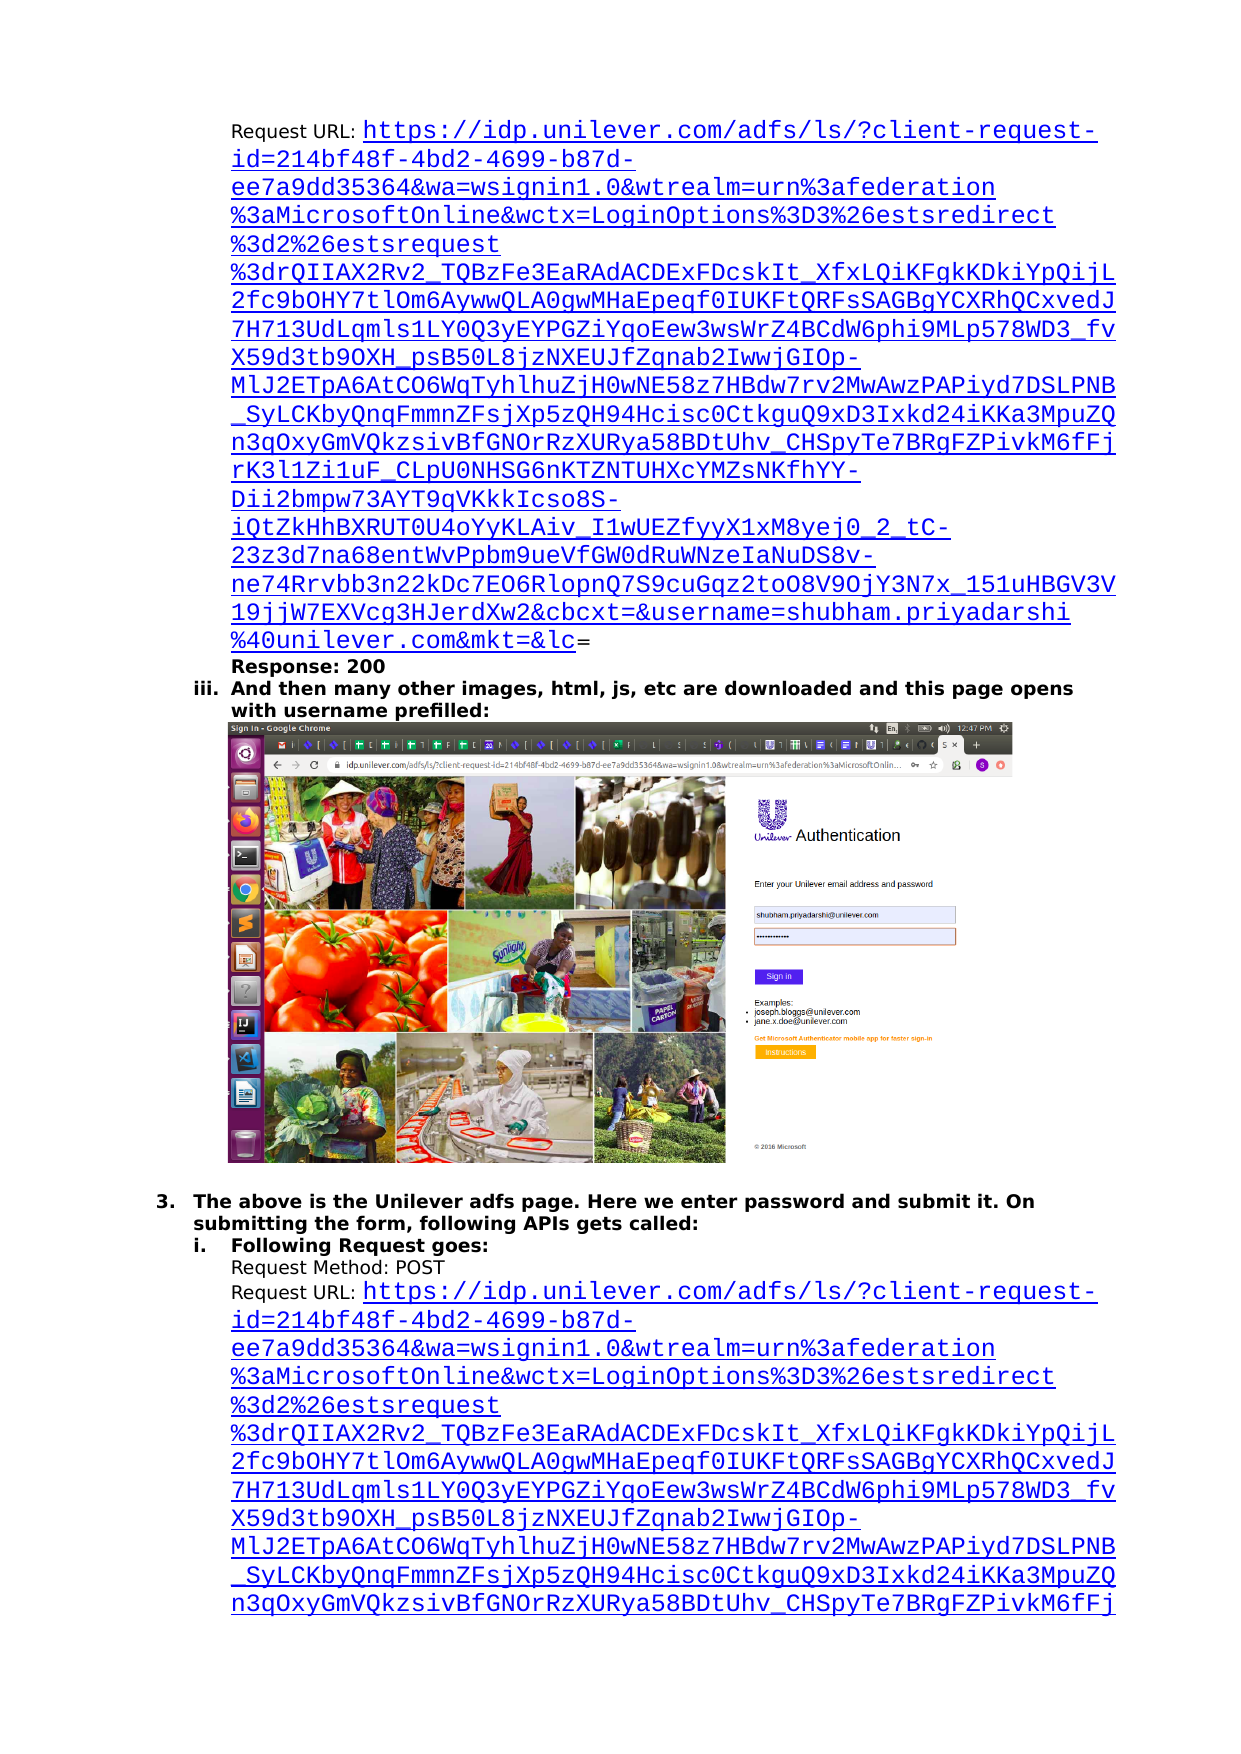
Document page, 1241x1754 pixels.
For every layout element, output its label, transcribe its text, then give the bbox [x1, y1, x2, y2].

list Response: 200 [193, 656, 1122, 678]
list Request URL: https://idp.unilever.com/adfs/ls/?client-request-id=214bf48f-4bd2-4699-b87d-ee7a9dd35364&wa=wsignin1.0&wtrealm=urn%3afederation%3aMicrosoftOnline&wctx=LoginOptions%3D3%26estsredirect%3d2%26estsrequest%3drQIIAX2Rv2_TQBzFe3EaRAdACDExFDcskIt_XfxLQiKFgkKDkiYpQijL2fc9bOHY7tlOm6AywwQLA0gwMHaEpeqf0IUKFtQRFsSAGBgYCXRhQCxvedJ7H713UdLqmls1LY0Q3yEYPGZiYqoEew3wsWrZ4BCdW6phi9MLp578WD3_fvX59d3tb9OXH_psB50L8jzNXEUJfZqnab2IwwjGIOp-MlJ2ETpA6AtCO6WqTyhlhuZjH0wNE58z7HBdw7rv2MwAwzPAPiyd7DSLPNB_SyLCKbyQnqFmmnZFsjXp5zQH94Hcisc0CtkguQ9xD3Ixkd24iKKa3MpuZQn3qOxyGmVQkzsivBfGNOrRzXURya58BDtUhv_CHSpyTe7BRgFZPivkM6fFj [193, 1279, 1122, 1619]
list Request URL: https://idp.unilever.com/adfs/ls/?client-request-id=214bf48f-4bd2-4699-b87d-ee7a9dd35364&wa=wsignin1.0&wtrealm=urn%3afederation%3aMicrosoftOnline&wctx=LoginOptions%3D3%26estsredirect%3d2%26estsrequest%3drQIIAX2Rv2_TQBzFe3EaRAdACDExFDcskIt_XfxLQiKFgkKDkiYpQijL2fc9bOHY7tlOm6AywwQLA0gwMHaEpeqf0IUKFtQRFsSAGBgYCXRhQCxvedJ7H713UdLqmls1LY0Q3yEYPGZiYqoEew3wsWrZ4BCdW6phi9MLp578WD3_fvX59d3tb9OXH_psB50L8jzNXEUJfZqnab2IwwjGIOp-MlJ2ETpA6AtCO6WqTyhlhuZjH0wNE58z7HBdw7rv2MwAwzPAPiyd7DSLPNB_SyLCKbyQnqFmmnZFsjXp5zQH94Hcisc0CtkguQ9xD3Ixkd24iKKa3MpuZQn3qOxyGmVQkzsivBfGNOrRzXURya58BDtUhv_CHSpyTe7BRgFZPivkM6fFjrK3l1Zi1uF_CLpU0NHSG6nKTZNTUHXcYMZsNKfhYY-Dii2bmpw73AYT9qVKkkIcso8S-iQtZkHhBXRUT0U4oYyKLAiv_I1wUEZfyyX1xM8yej0_2_tC-23z3d7na68entWvPpbm9ueVfGW0dRuWNzeIaNuDS8v-ne74Rrvbb3n22kDc7EO6RlopnQ7S9cuGqz2toO8V9OjY3N7x_151uHBGV3V19jjW7EXVcg3HJerdXw2&cbcxt=&username=shubham.priyadarshi%40unilever.com&mkt=&lc= [193, 118, 1122, 656]
list The above is the Unilever adfs page. Here we enter password and submit it. On submitting the form, following APIs gets called: [156, 1191, 1122, 1235]
list And then many other images, html, js, etc are downloaded and this page opens with username prefilled: [193, 678, 1122, 722]
list Request Method: POST [193, 1257, 1122, 1279]
list Following Request goes: [193, 1235, 1122, 1257]
picture [227, 722, 1013, 1163]
